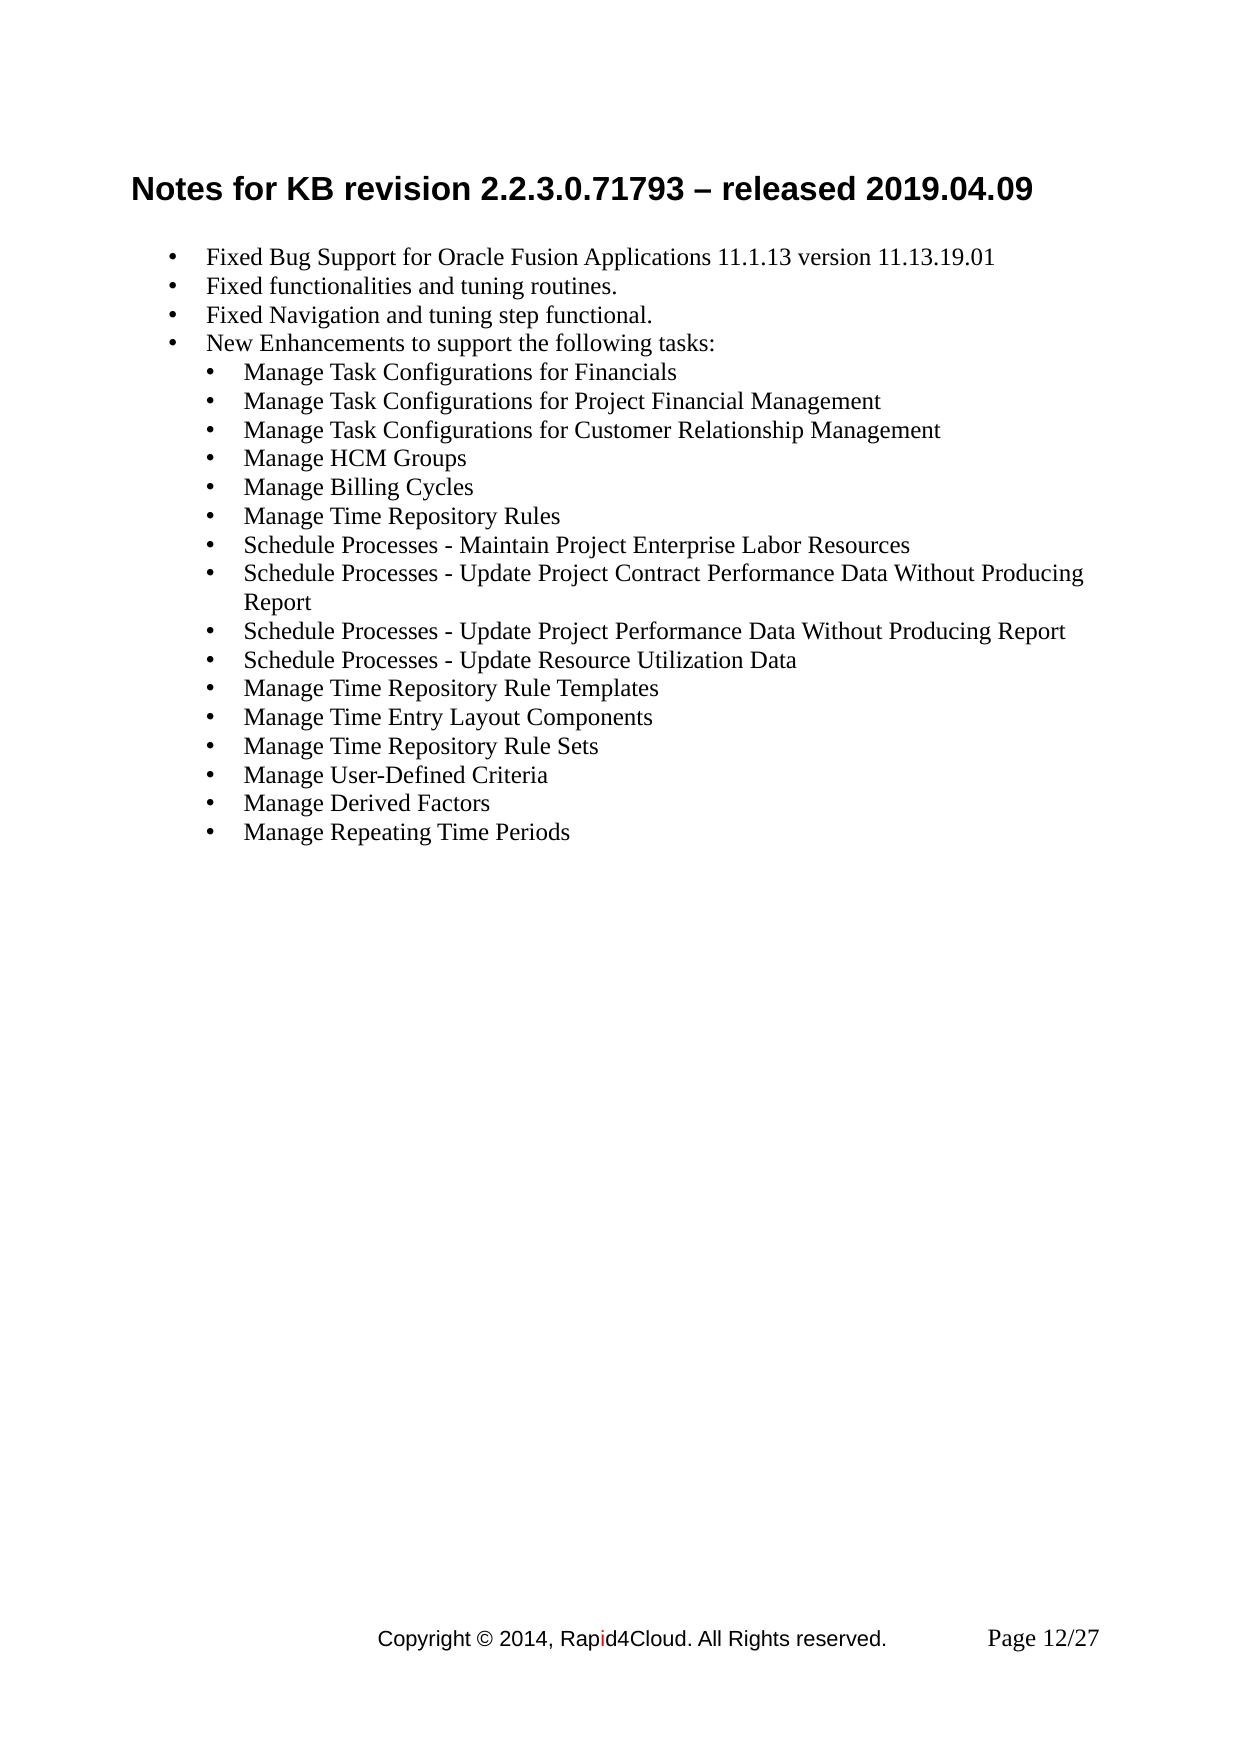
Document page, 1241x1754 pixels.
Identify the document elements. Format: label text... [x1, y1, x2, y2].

list Manage Time Repository Rules [206, 501, 1099, 530]
list Manage User-Defined Criteria [206, 760, 1099, 788]
list Manage HCM Groups [206, 443, 1099, 472]
list Schedule Processes - Maintain Project Enterprise Labor Resources [206, 530, 1099, 558]
list Fixed functionalities and tuning routines. [168, 271, 1099, 300]
list Manage Time Repository Rule Sets [206, 731, 1099, 760]
list Schedule Processes - Update Project Performance Data Without Producing Report [206, 616, 1099, 645]
list Schedule Processes - Update Project Contract Performance Data Without Producing Report [206, 558, 1099, 616]
list Manage Task Configurations for Financials [206, 357, 1099, 386]
list Manage Time Entry Layout Components [206, 702, 1099, 731]
list Manage Time Repository Rule Templates [206, 673, 1099, 702]
list Fixed Navigation and tuning step functional. [168, 300, 1099, 328]
list Schedule Processes - Update Resource Utilization Data [206, 645, 1099, 673]
list Manage Repeating Time Periods [206, 817, 1099, 846]
list Manage Billing Cycles [206, 472, 1099, 501]
subtitle Notes for KB revision 2.2.3.0.71793 – released 2019.04.09 [131, 169, 1099, 207]
list New Enhancements to support the following tasks: [168, 328, 1099, 357]
list Manage Derived Factors [206, 788, 1099, 817]
list Manage Task Configurations for Customer Relationship Management [206, 415, 1099, 443]
list Manage Task Configurations for Project Financial Management [206, 386, 1099, 415]
list Fixed Bug Support for Oracle Fusion Applications 11.1.13 version 11.13.19.01 [168, 242, 1099, 271]
